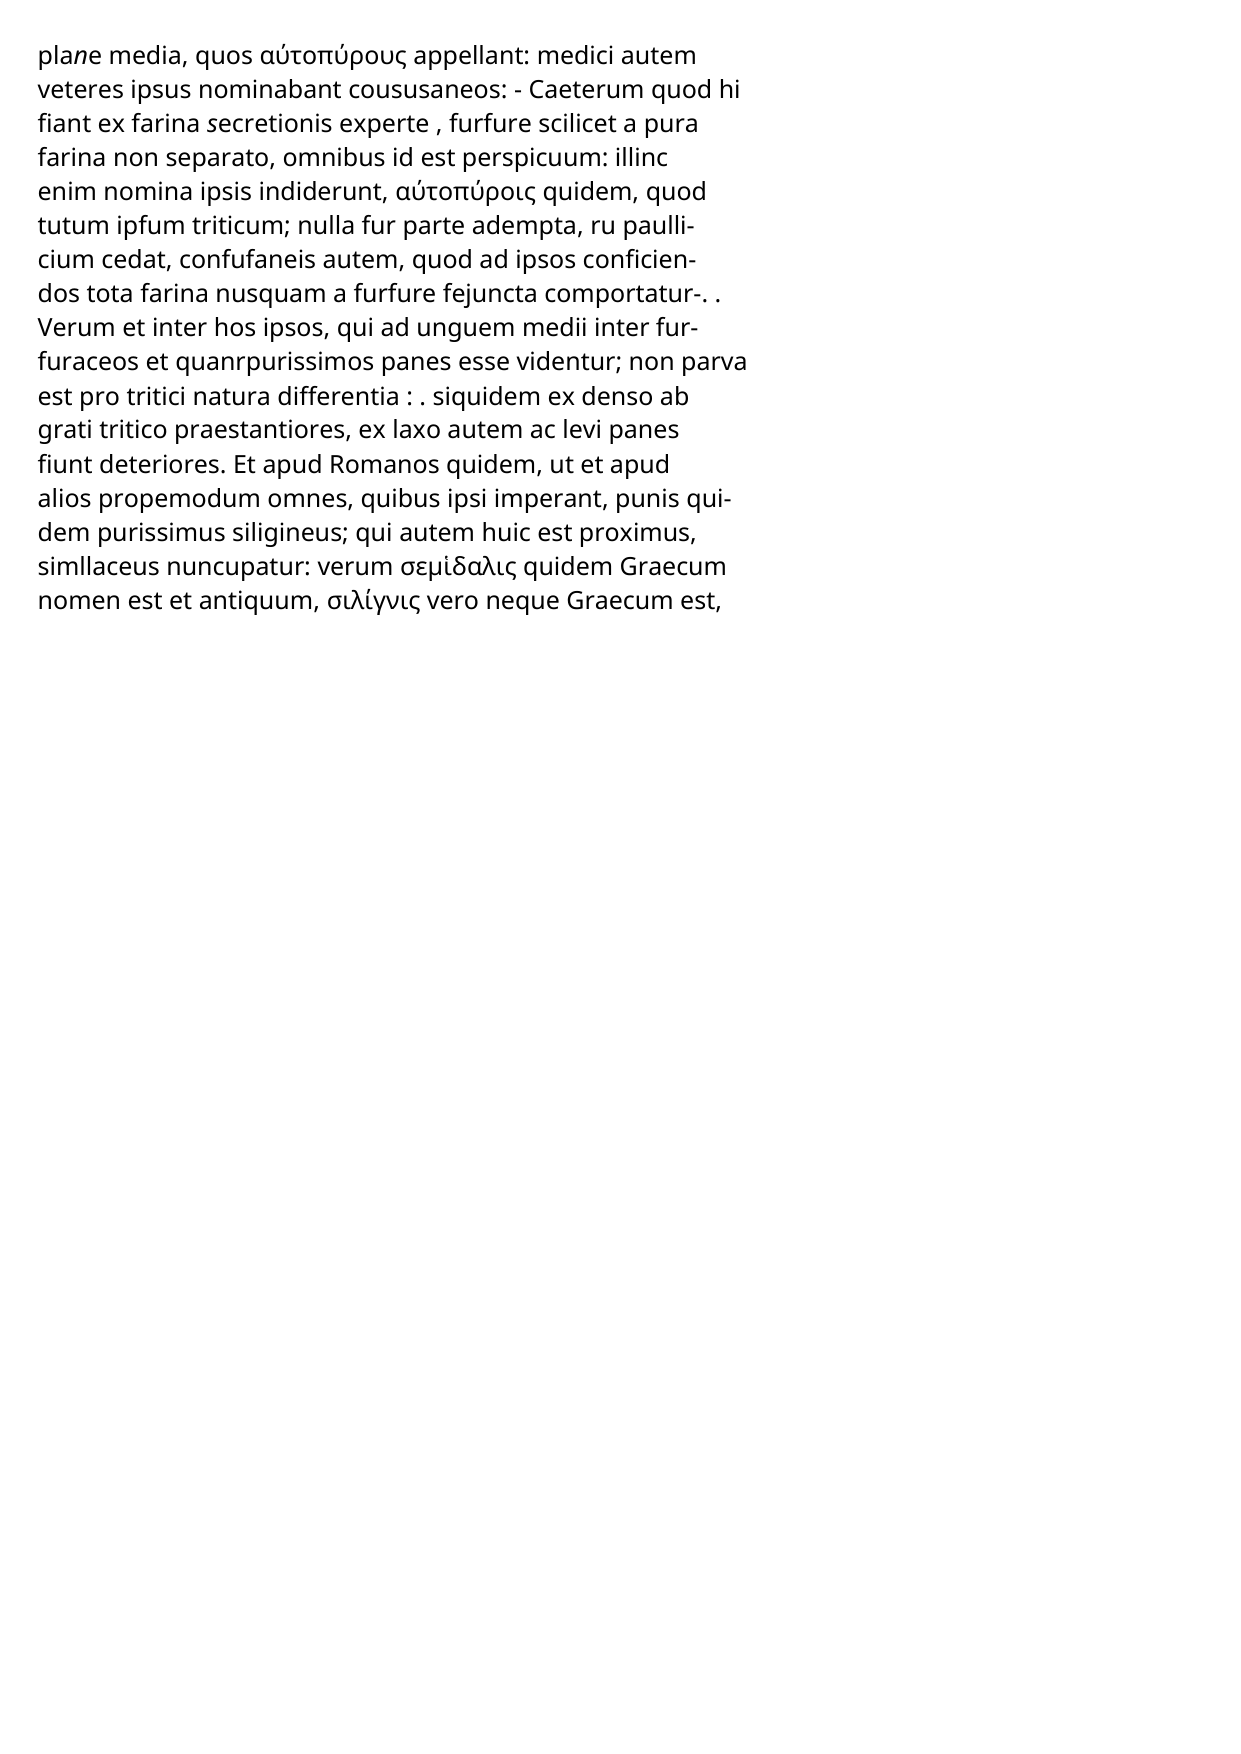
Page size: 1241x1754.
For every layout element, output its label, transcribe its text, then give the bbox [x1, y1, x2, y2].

text plane media, quos αύτοπύρους appellant: medici autem veteres ipsus nominabant coususaneos: - Caeterum quod hi fiant ex farina secretionis experte , furfure scilicet a pura farina non separato, omnibus id est perspicuum: illinc enim nomina ipsis indiderunt, αύτοπύροις quidem, quod tutum ipfum triticum; nulla fur parte adempta, ru paulli- cium cedat, confufaneis autem, quod ad ipsos conficien- dos tota farina nusquam a furfure fejuncta comportatur-. . Verum et inter hos ipsos, qui ad unguem medii inter fur- furaceos et quanrpurissimos panes esse videntur; non parva est pro tritici natura differentia : . siquidem ex denso ab grati tritico praestantiores, ex laxo autem ac levi panes fiunt deteriores. Et apud Romanos quidem, ut et apud alios propemodum omnes, quibus ipsi imperant, punis qui- dem purissimus siligineus; qui autem huic est proximus, simllaceus nuncupatur: verum σεμἱδαλις quidem Graecum nomen est et antiquum, σιλίγνις vero neque Graecum est, [37, 37, 1203, 617]
